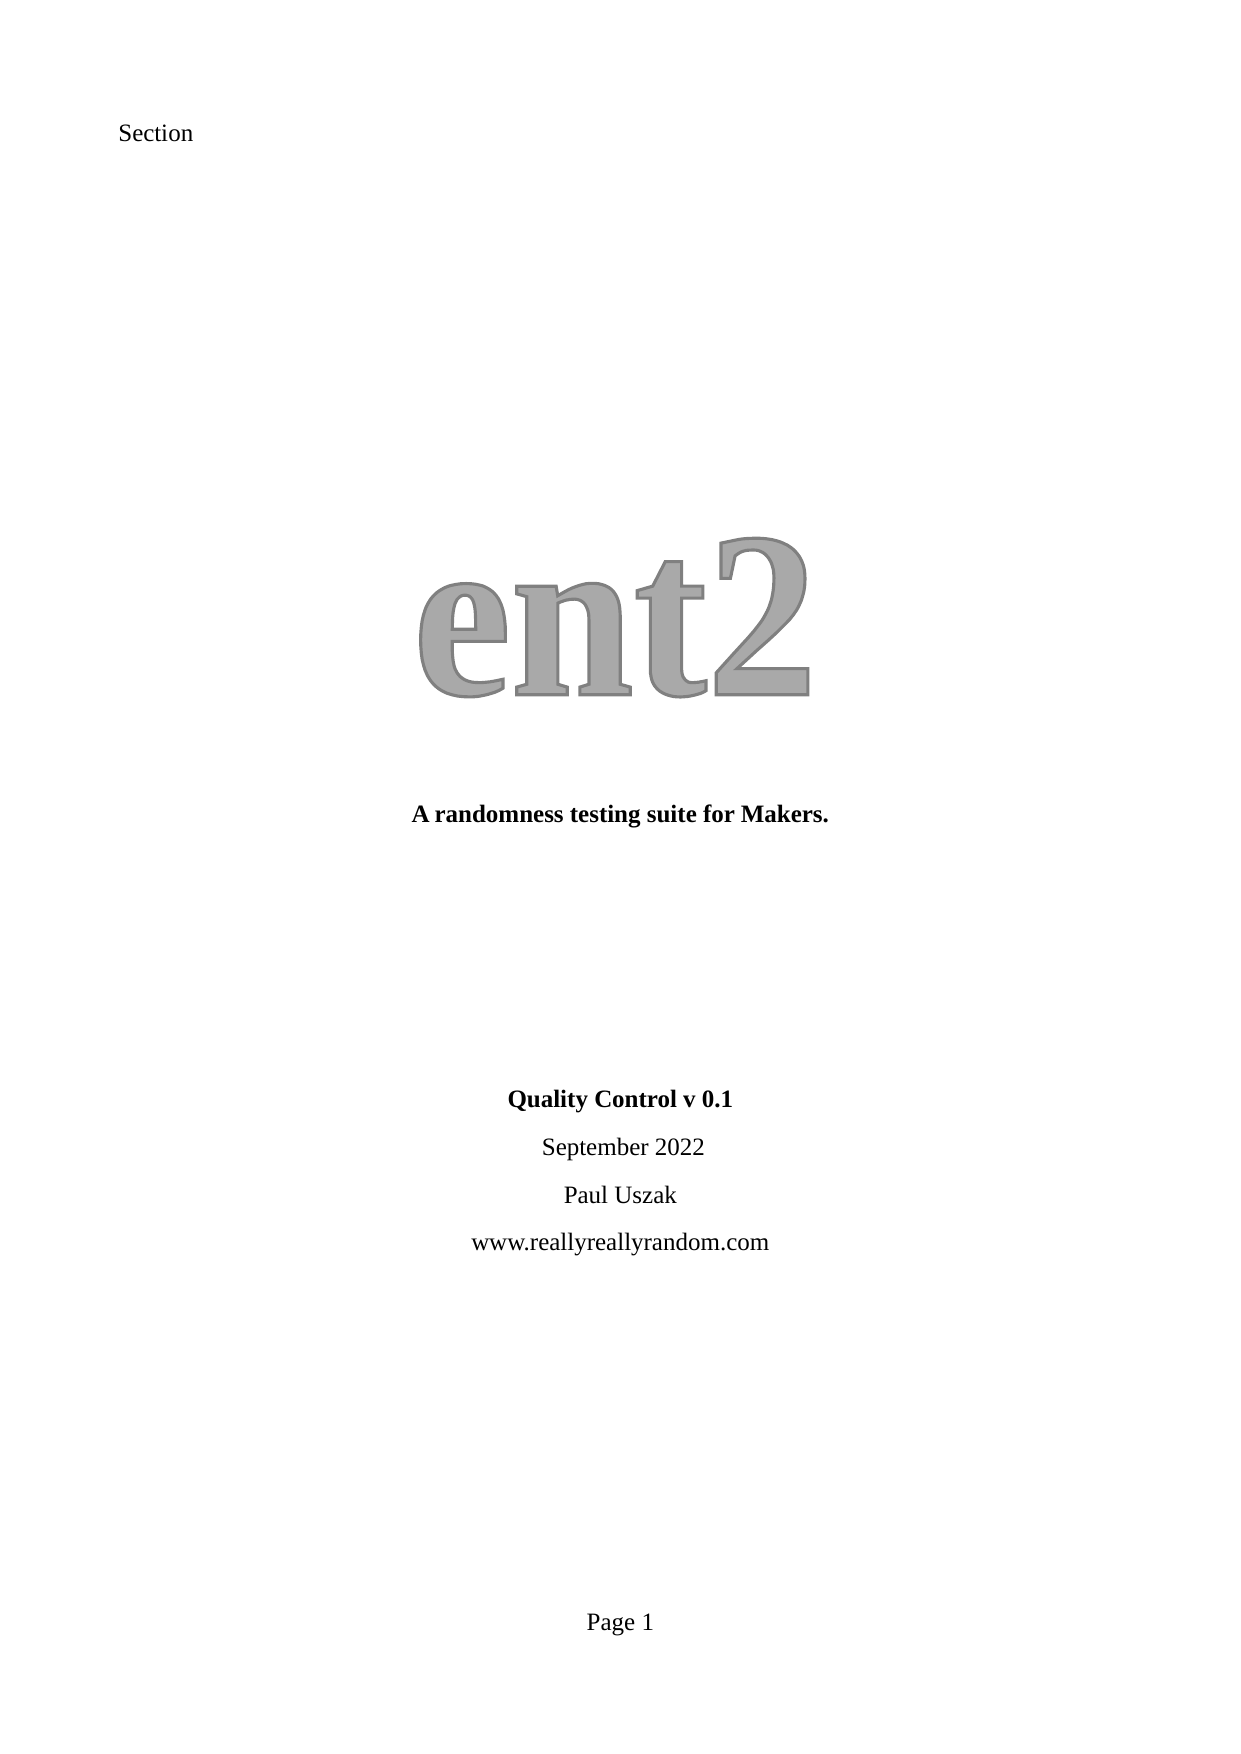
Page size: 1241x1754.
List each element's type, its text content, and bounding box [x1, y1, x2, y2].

text A randomness testing suite for Makers. [118, 799, 1122, 828]
text Paul Uszak [118, 1180, 1122, 1208]
text www.reallyreallyrandom.com [118, 1227, 1122, 1256]
text Quality Control v 0.1 [118, 1084, 1122, 1113]
text September 2022 [118, 1132, 1122, 1161]
